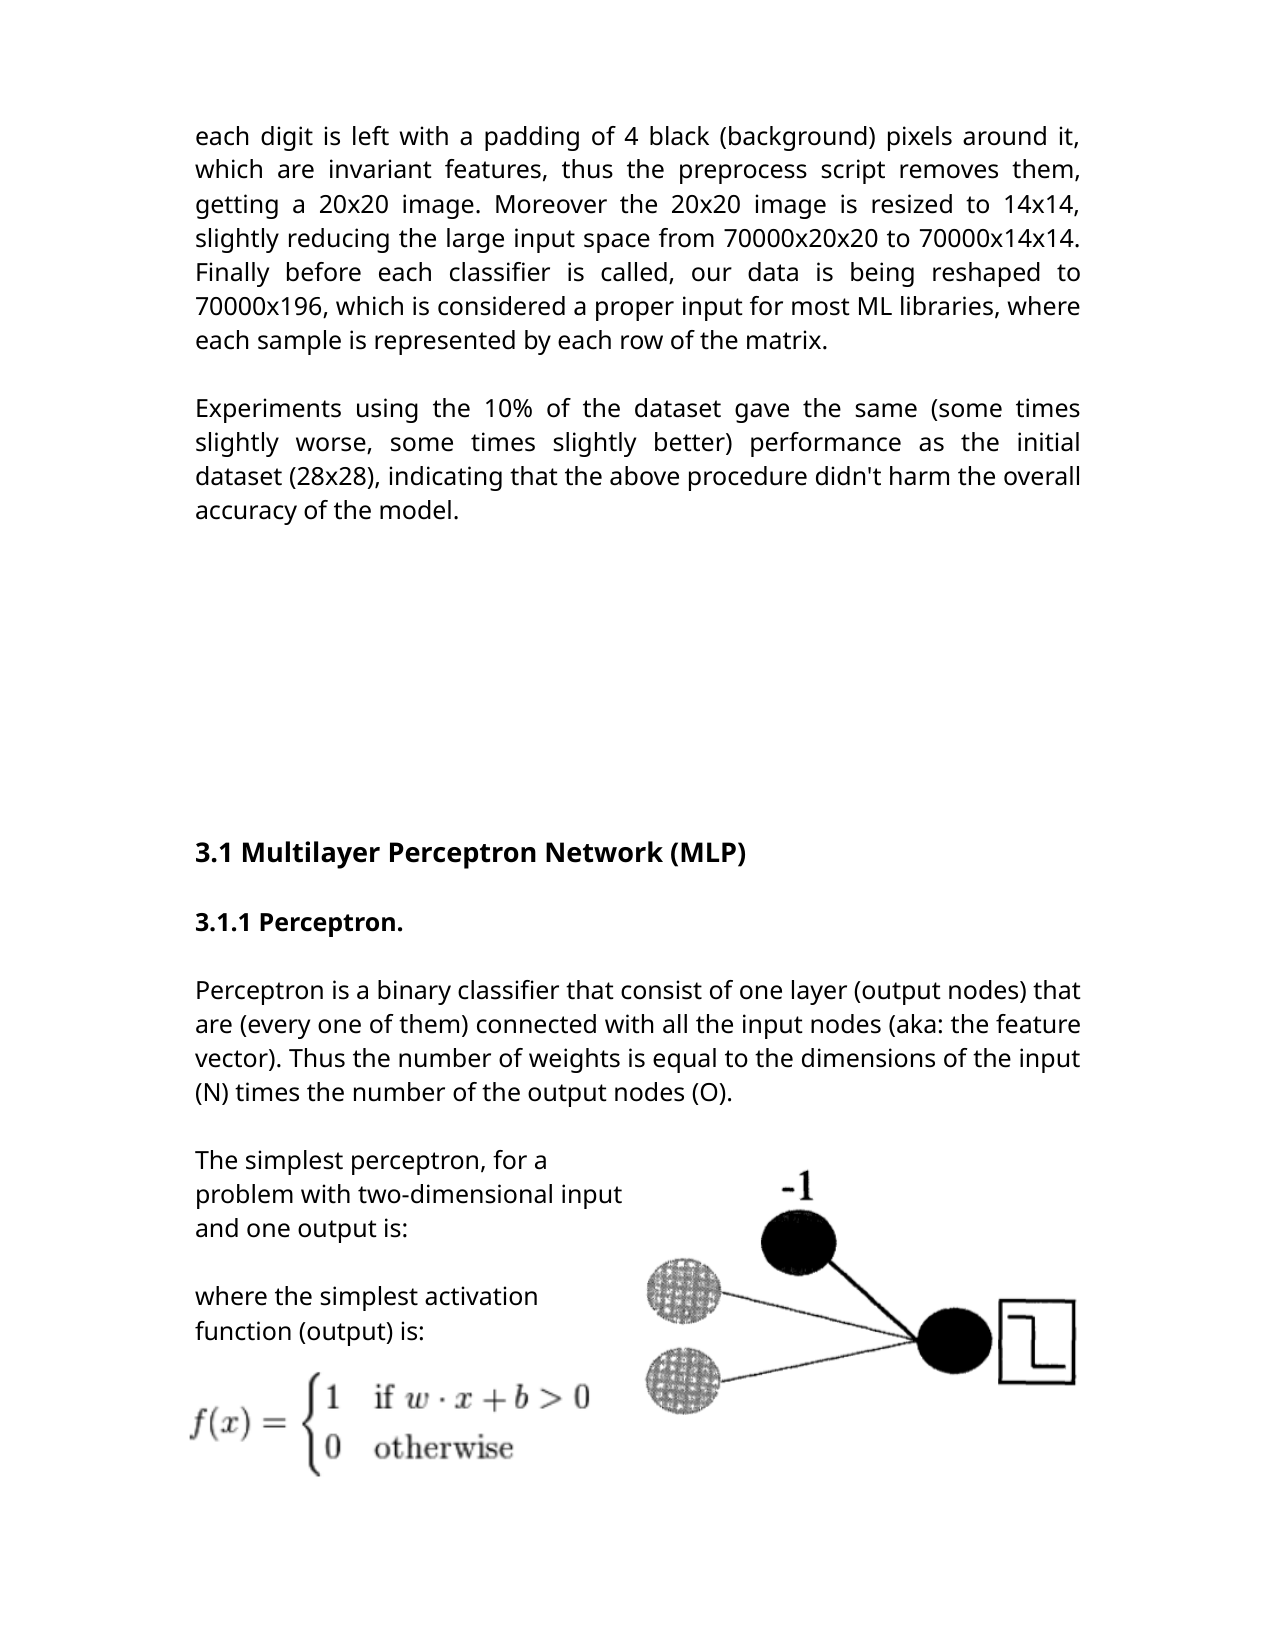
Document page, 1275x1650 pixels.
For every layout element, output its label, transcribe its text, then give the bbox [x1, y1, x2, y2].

text Perceptron is a binary classifier that consist of one layer (output nodes) that are (every one of them) connected with all the input nodes (aka: the feature vector). Thus the number of weights is equal to the dimensions of the input (N) times the number of the output nodes (O). [195, 972, 1082, 1109]
text 3.1.1 Perceptron. [195, 904, 1082, 938]
picture [187, 1363, 597, 1483]
text Experiments using the 10% of the dataset gave the same (some times slightly worse, some times slightly better) performance as the initial dataset (28x28), indicating that the above procedure didn't harm the overall accuracy of the model. [195, 391, 1082, 527]
text The simplest perceptron, for a problem with two-dimensional input and one output is: [195, 1143, 1082, 1245]
text each digit is left with a padding of 4 black (background) pixels around it, which are invariant features, thus the preprocess script removes them, getting a 20x20 image. Moreover the 20x20 image is resized to 14x14, slightly reducing the large input space from 70000x20x20 to 70000x14x14. Finally before each classifier is called, our data is being reshaped to 70000x196, which is considered a proper input for most ML libraries, where each sample is represented by each row of the matrix. [195, 118, 1082, 357]
text 3.1 Multilayer Perceptron Network (MLP) [195, 833, 1082, 870]
text where the simplest activation function (output) is: [195, 1279, 631, 1347]
picture [631, 1147, 1088, 1424]
